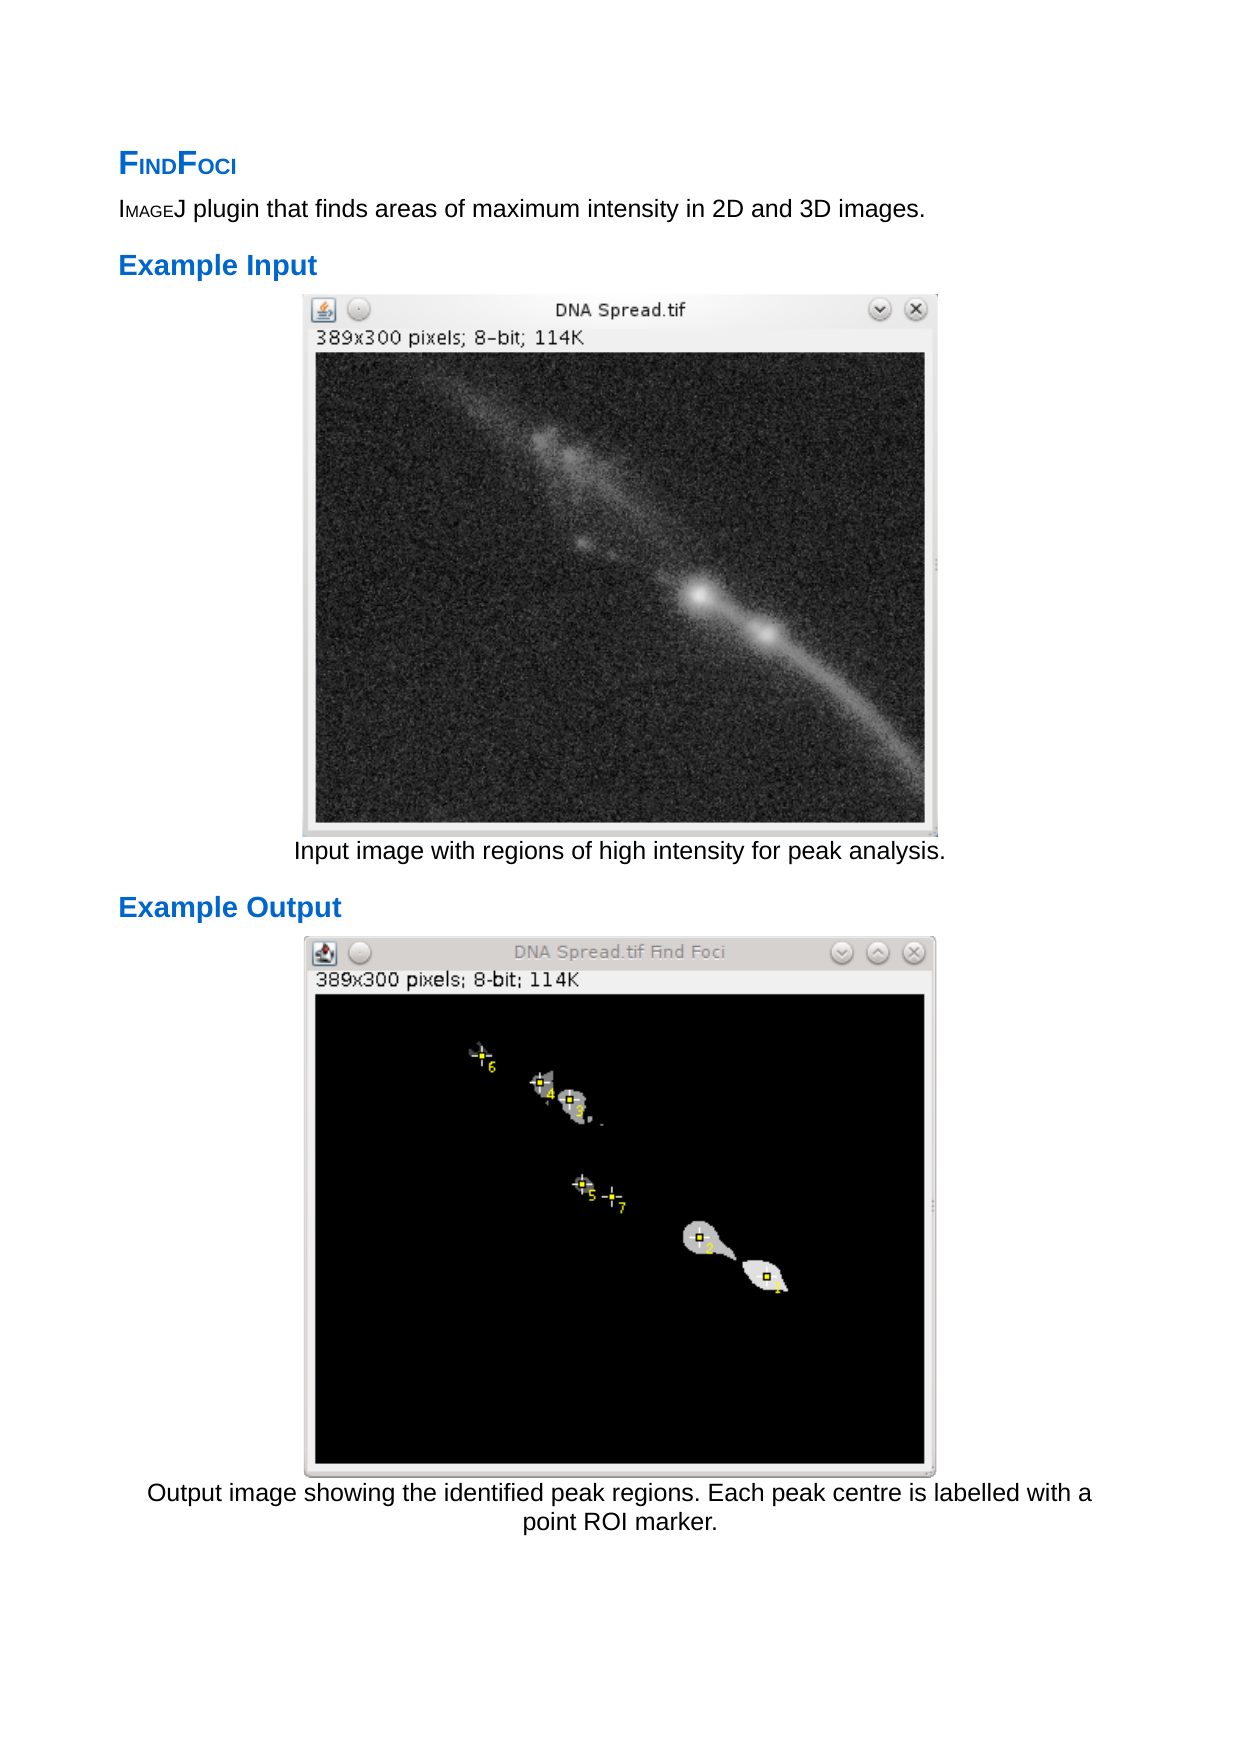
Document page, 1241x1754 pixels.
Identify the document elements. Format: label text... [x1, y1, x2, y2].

text Input image with regions of high intensity for peak analysis. [118, 836, 1122, 865]
subtitle Example Input [118, 248, 1122, 282]
picture [303, 936, 937, 1478]
text Output image showing the identified peak regions. Each peak centre is labelled with a point ROI marker. [118, 1478, 1122, 1536]
text ImageJ plugin that finds areas of maximum intensity in 2D and 3D images. [118, 194, 1122, 223]
subtitle FindFoci [118, 143, 1122, 182]
picture [302, 294, 938, 837]
subtitle Example Output [118, 890, 1122, 923]
